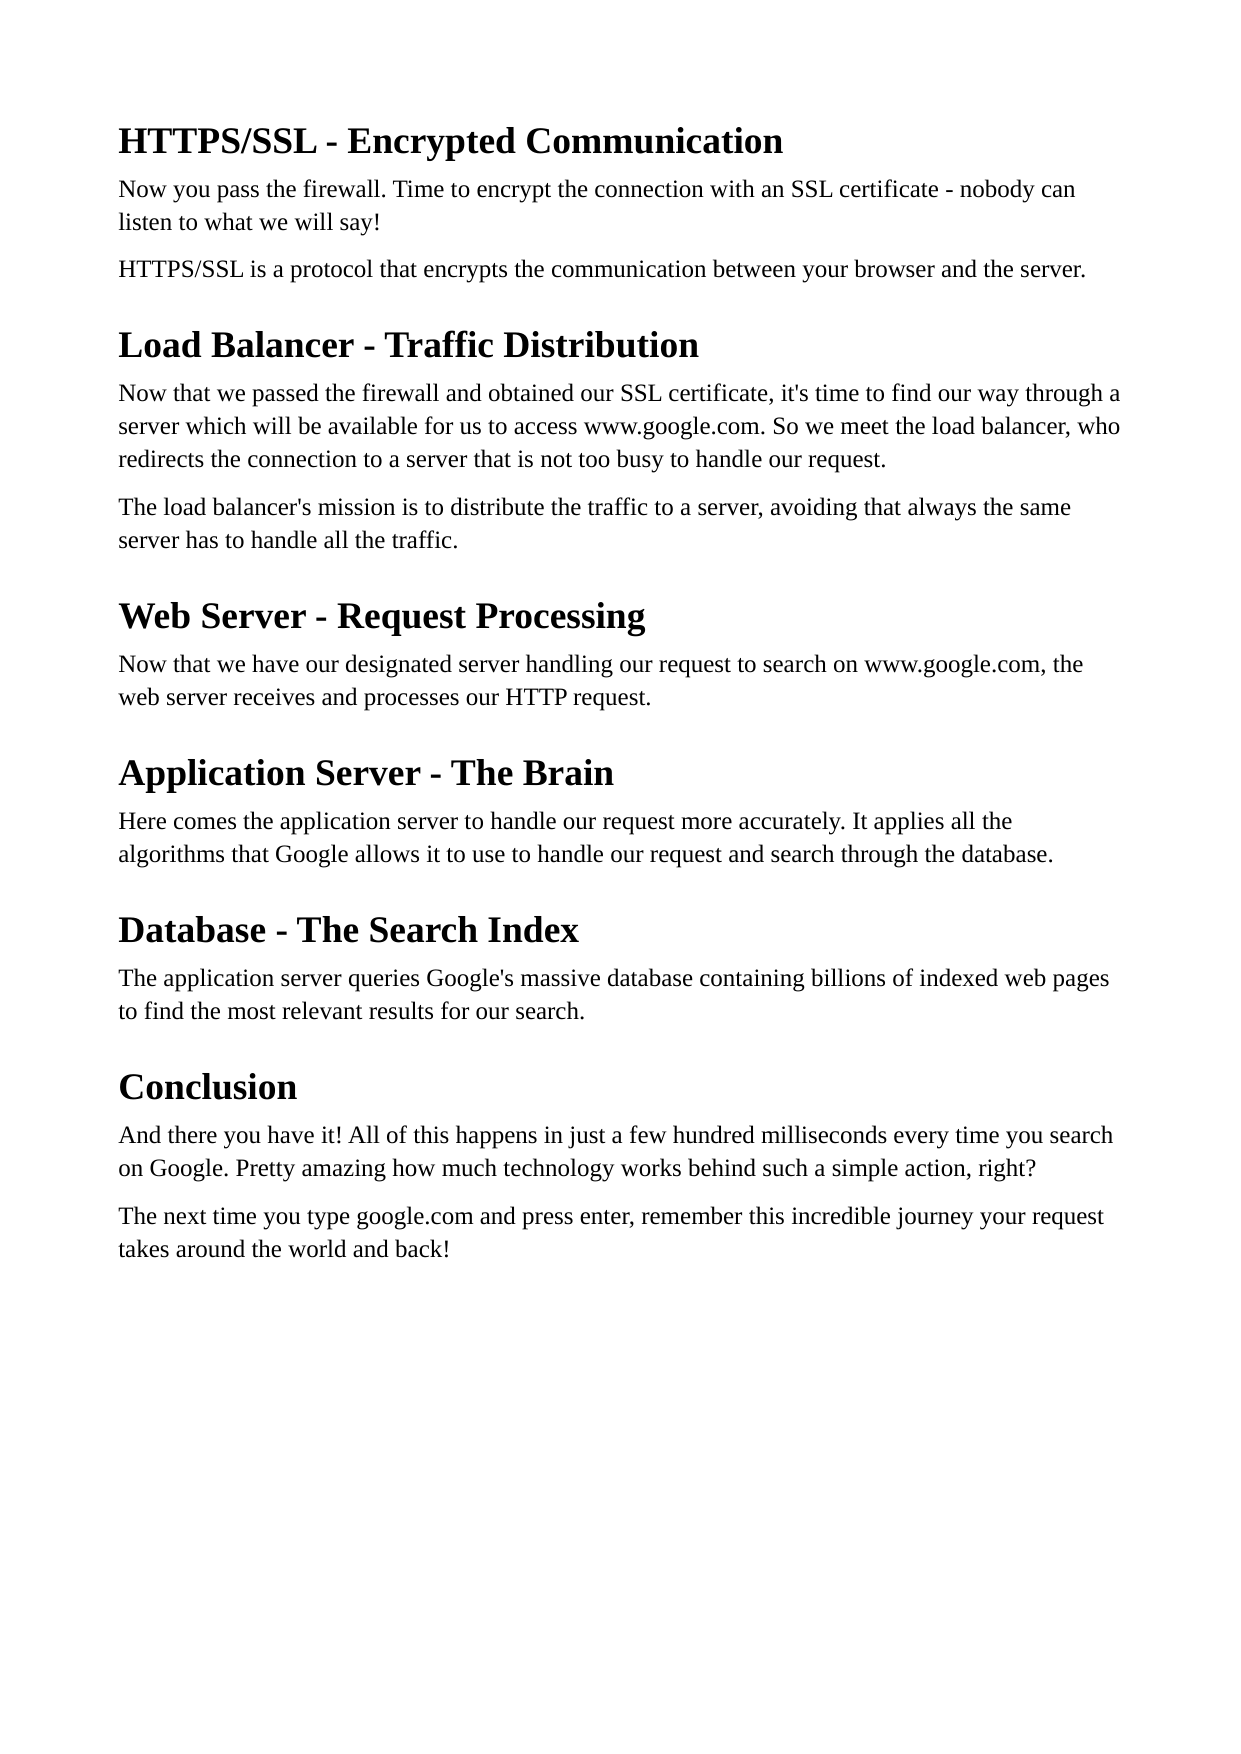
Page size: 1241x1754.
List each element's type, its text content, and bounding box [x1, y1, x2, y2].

text Now that we passed the firewall and obtained our SSL certificate, it's time to find our way through a server which will be available for us to access www.google.com. So we meet the load balancer, who redirects the connection to a server that is not too busy to handle our request. [118, 378, 1122, 473]
subtitle Load Balancer - Traffic Distribution [118, 323, 1122, 366]
text Now that we have our designated server handling our request to search on www.google.com, the web server receives and processes our HTTP request. [118, 649, 1122, 711]
subtitle Application Server - The Brain [118, 751, 1122, 794]
text Now you pass the firewall. Time to encrypt the connection with an SSL certificate - nobody can listen to what we will say! [118, 174, 1122, 236]
text The application server queries Google's massive database containing billions of indexed web pages to find the most relevant results for our search. [118, 963, 1122, 1025]
text Here comes the application server to handle our request more accurately. It applies all the algorithms that Google allows it to use to handle our request and search through the database. [118, 806, 1122, 868]
text And there you have it! All of this happens in just a few hundred milliseconds every time you search on Google. Pretty amazing how much technology works behind such a simple action, right? [118, 1120, 1122, 1182]
subtitle Database - The Search Index [118, 908, 1122, 951]
subtitle Web Server - Request Processing [118, 593, 1122, 637]
text HTTPS/SSL is a protocol that encrypts the communication between your browser and the server. [118, 254, 1122, 283]
text The next time you type google.com and press enter, remember this incredible journey your request takes around the world and back! [118, 1201, 1122, 1263]
subtitle HTTPS/SSL - Encrypted Communication [118, 118, 1122, 161]
text The load balancer's mission is to distribute the traffic to a server, avoiding that always the same server has to handle all the traffic. [118, 492, 1122, 554]
subtitle Conclusion [118, 1065, 1122, 1108]
